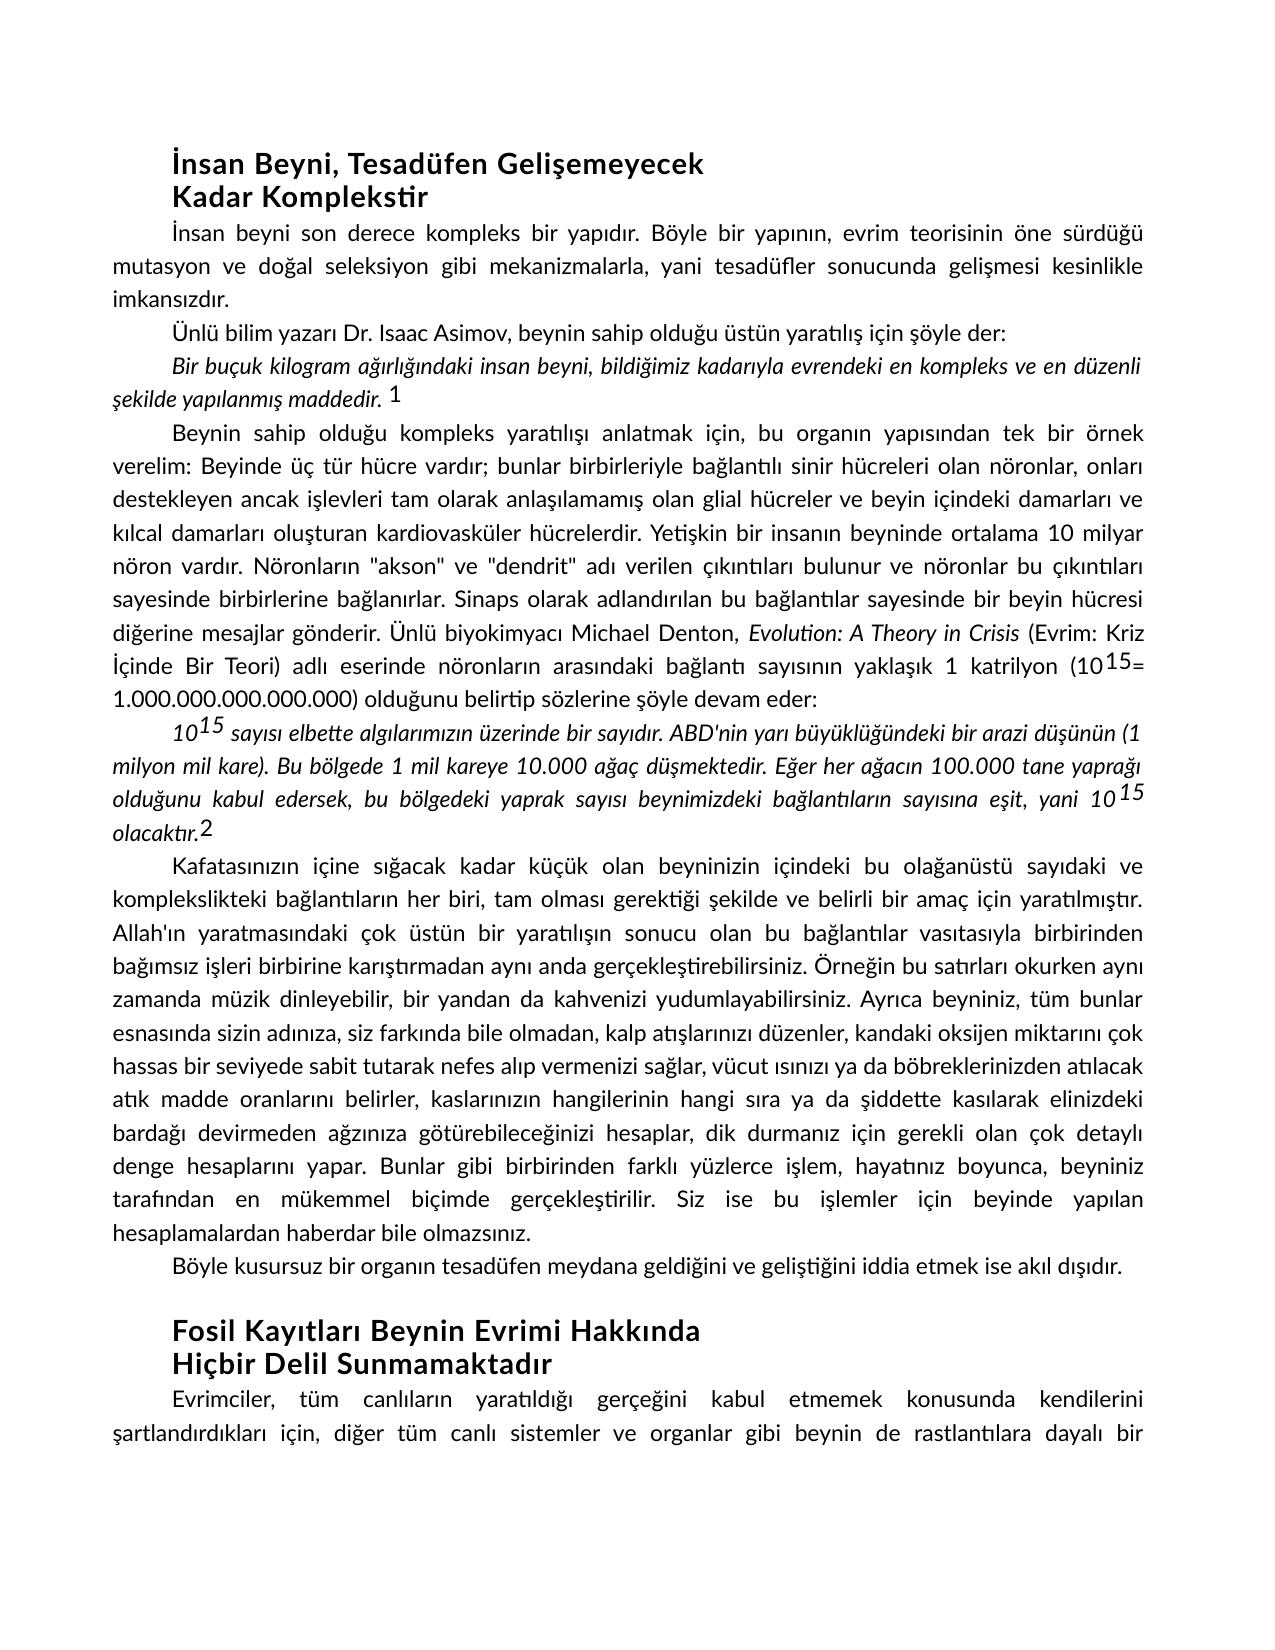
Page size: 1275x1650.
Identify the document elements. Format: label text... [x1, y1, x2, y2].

text 1015 sayısı elbette algılarımızın üzerinde bir sayıdır. ABD'nin yarı büyüklüğündeki bir arazi düşünün (1 milyon mil kare). Bu bölgede 1 mil kareye 10.000 ağaç düşmektedir. Eğer her ağacın 100.000 tane yaprağı olduğunu kabul edersek, bu bölgedeki yaprak sayısı beynimizdeki bağlantıların sayısına eşit, yani 1015 olacaktır.2 [112, 714, 1145, 848]
text Böyle kusursuz bir organın tesadüfen meydana geldiğini ve geliştiğini iddia etmek ise akıl dışıdır. [112, 1248, 1145, 1281]
text İnsan Beyni, Tesadüfen Gelişemeyecek [112, 148, 1145, 181]
text Kafatasınızın içine sığacak kadar küçük olan beyninizin içindeki bu olağanüstü sayıdaki ve komplekslikteki bağlantıların her biri, tam olması gerektiği şekilde ve belirli bir amaç için yaratılmıştır. Allah'ın yaratmasındaki çok üstün bir yaratılışın sonucu olan bu bağlantılar vasıtasıyla birbirinden bağımsız işleri birbirine karıştırmadan aynı anda gerçekleştirebilirsiniz. Örneğin bu satırları okurken aynı zamanda müzik dinleyebilir, bir yandan da kahvenizi yudumlayabilirsiniz. Ayrıca beyniniz, tüm bunlar esnasında sizin adınıza, siz farkında bile olmadan, kalp atışlarınızı düzenler, kandaki oksijen miktarını çok hassas bir seviyede sabit tutarak nefes alıp vermenizi sağlar, vücut ısınızı ya da böbreklerinizden atılacak atık madde oranlarını belirler, kaslarınızın hangilerinin hangi sıra ya da şiddette kasılarak elinizdeki bardağı devirmeden ağzınıza götürebileceğinizi hesaplar, dik durmanız için gerekli olan çok detaylı denge hesaplarını yapar. Bunlar gibi birbirinden farklı yüzlerce işlem, hayatınız boyunca, beyniniz tarafından en mükemmel biçimde gerçekleştirilir. Siz ise bu işlemler için beyinde yapılan hesaplamalardan haberdar bile olmazsınız. [112, 848, 1145, 1248]
text Beynin sahip olduğu kompleks yaratılışı anlatmak için, bu organın yapısından tek bir örnek verelim: Beyinde üç tür hücre vardır; bunlar birbirleriyle bağlantılı sinir hücreleri olan nöronlar, onları destekleyen ancak işlevleri tam olarak anlaşılamamış olan glial hücreler ve beyin içindeki damarları ve kılcal damarları oluşturan kardiovasküler hücrelerdir. Yetişkin bir insanın beyninde ortalama 10 milyar nöron vardır. Nöronların "akson" ve "dendrit" adı verilen çıkıntıları bulunur ve nöronlar bu çıkıntıları sayesinde birbirlerine bağlanırlar. Sinaps olarak adlandırılan bu bağlantılar sayesinde bir beyin hücresi diğerine mesajlar gönderir. Ünlü biyokimyacı Michael Denton, Evolution: A Theory in Crisis (Evrim: Kriz İçinde Bir Teori) adlı eserinde nöronların arasındaki bağlantı sayısının yaklaşık 1 katrilyon (1015= 1.000.000.000.000.000) olduğunu belirtip sözlerine şöyle devam eder: [112, 414, 1145, 714]
text Evrimciler, tüm canlıların yaratıldığı gerçeğini kabul etmemek konusunda kendilerini şartlandırdıkları için, diğer tüm canlı sistemler ve organlar gibi beynin de rastlantılara dayalı bir [112, 1381, 1145, 1448]
text Hiçbir Delil Sunmamaktadır [112, 1348, 1145, 1381]
text Bir buçuk kilogram ağırlığındaki insan beyni, bildiğimiz kadarıyla evrendeki en kompleks ve en düzenli şekilde yapılanmış maddedir. 1 [112, 348, 1145, 414]
text Fosil Kayıtları Beynin Evrimi Hakkında [112, 1314, 1145, 1348]
text Ünlü bilim yazarı Dr. Isaac Asimov, beynin sahip olduğu üstün yaratılış için şöyle der: [112, 314, 1145, 348]
text İnsan beyni son derece kompleks bir yapıdır. Böyle bir yapının, evrim teorisinin öne sürdüğü mutasyon ve doğal seleksiyon gibi mekanizmalarla, yani tesadüfler sonucunda gelişmesi kesinlikle imkansızdır. [112, 214, 1145, 314]
text Kadar Komplekstir [112, 181, 1145, 214]
